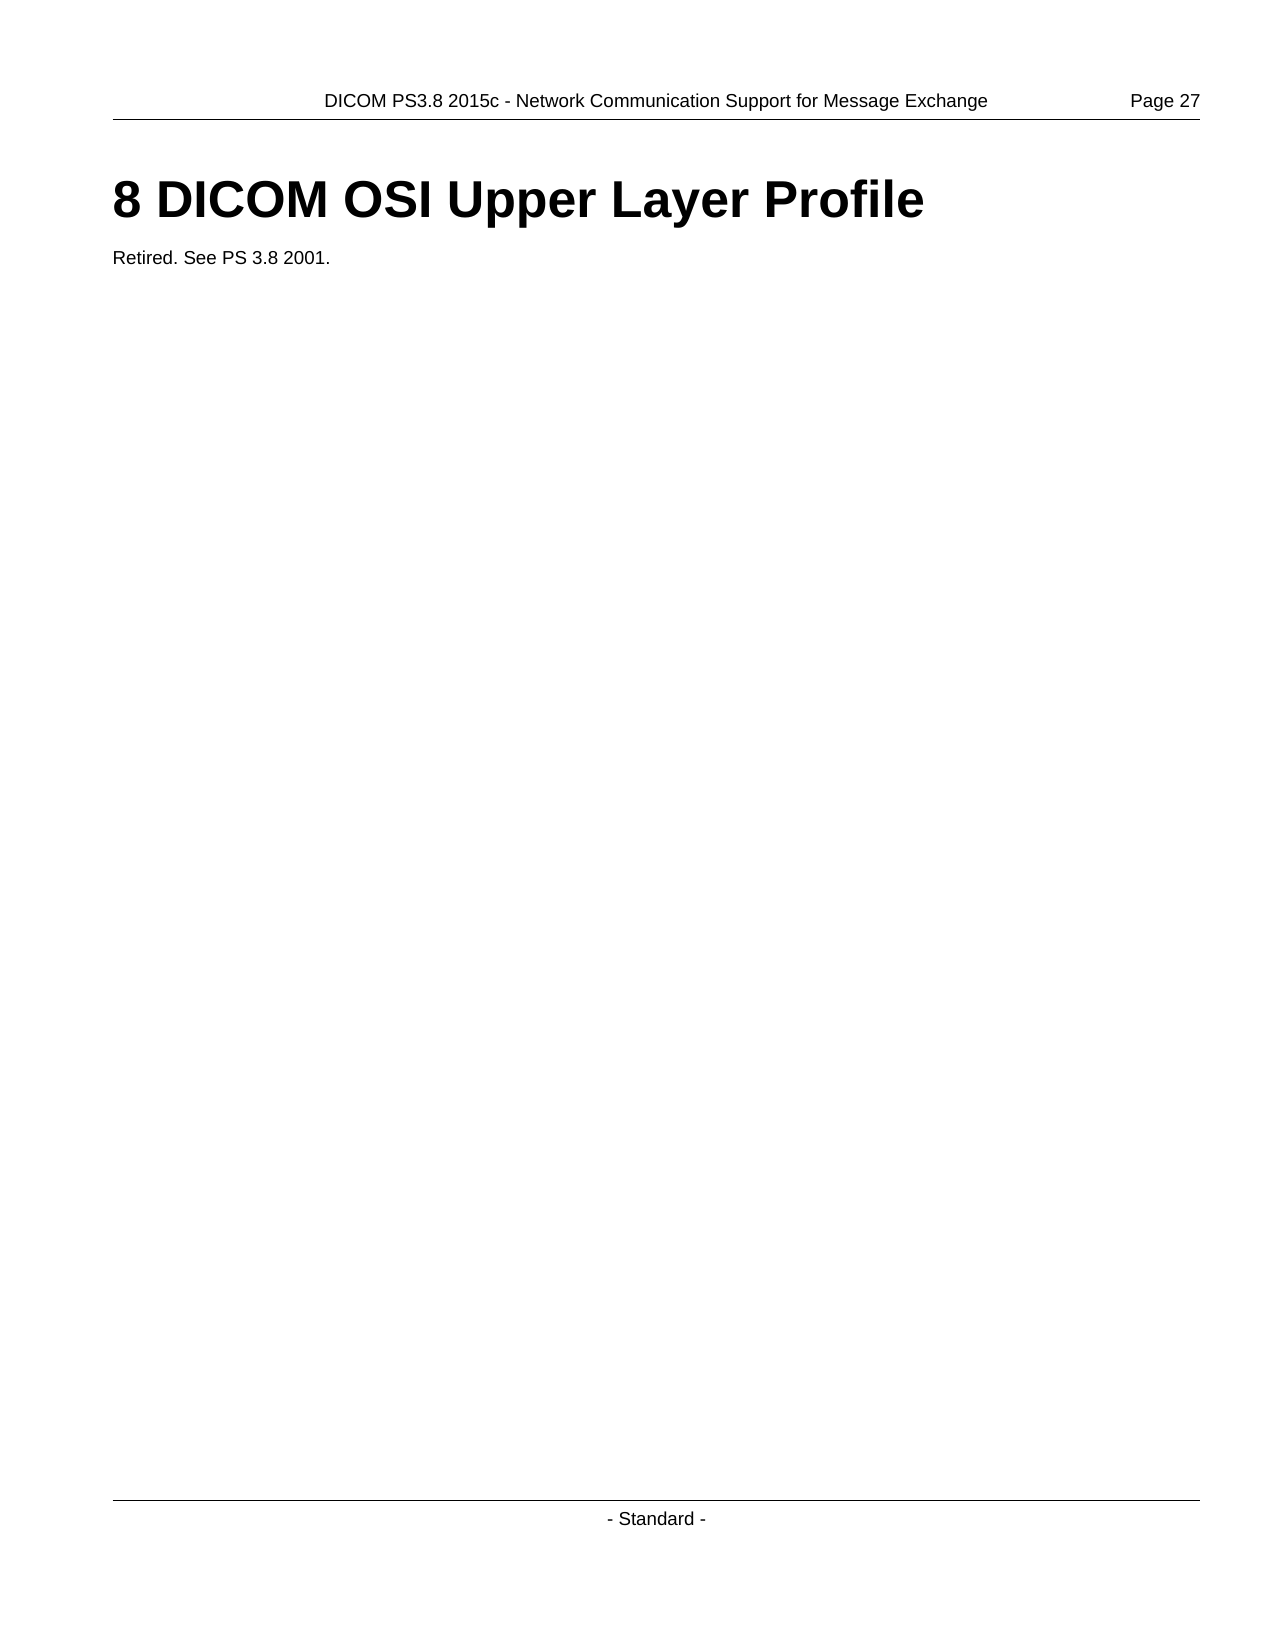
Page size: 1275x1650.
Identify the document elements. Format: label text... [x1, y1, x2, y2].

text 8 DICOM OSI Upper Layer Profile [112, 169, 1200, 228]
text Retired. See PS 3.8 2001. [112, 247, 1200, 269]
